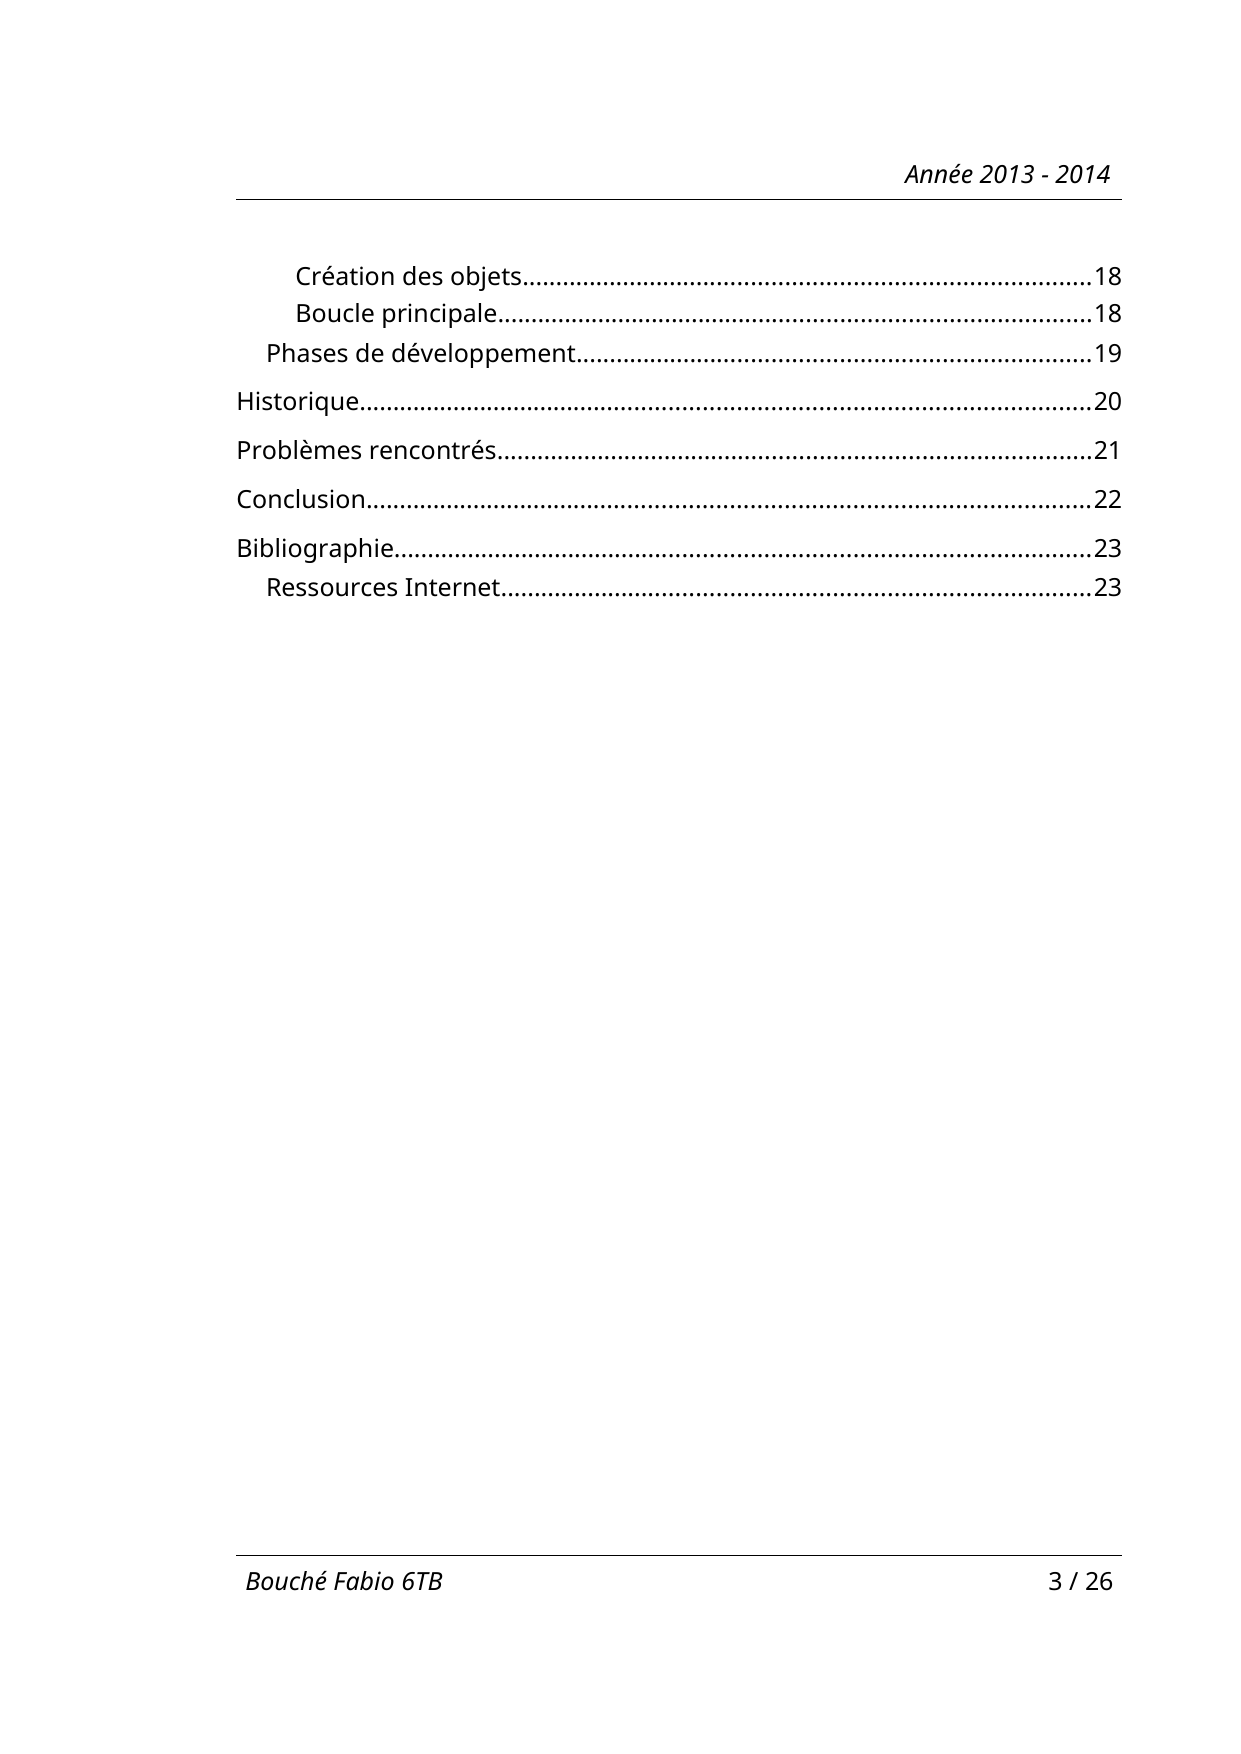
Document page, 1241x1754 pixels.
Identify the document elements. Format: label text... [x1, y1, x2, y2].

text Conclusion 22 [236, 481, 1122, 515]
text Historique 20 [236, 384, 1122, 418]
text Ressources Internet 23 [266, 570, 1122, 604]
text Boucle principale 18 [295, 295, 1122, 329]
text Problèmes rencontrés 21 [236, 433, 1122, 467]
text Création des objets 18 [295, 258, 1122, 292]
text Phases de développement 19 [266, 335, 1122, 369]
text Bibliographie 23 [236, 530, 1122, 564]
